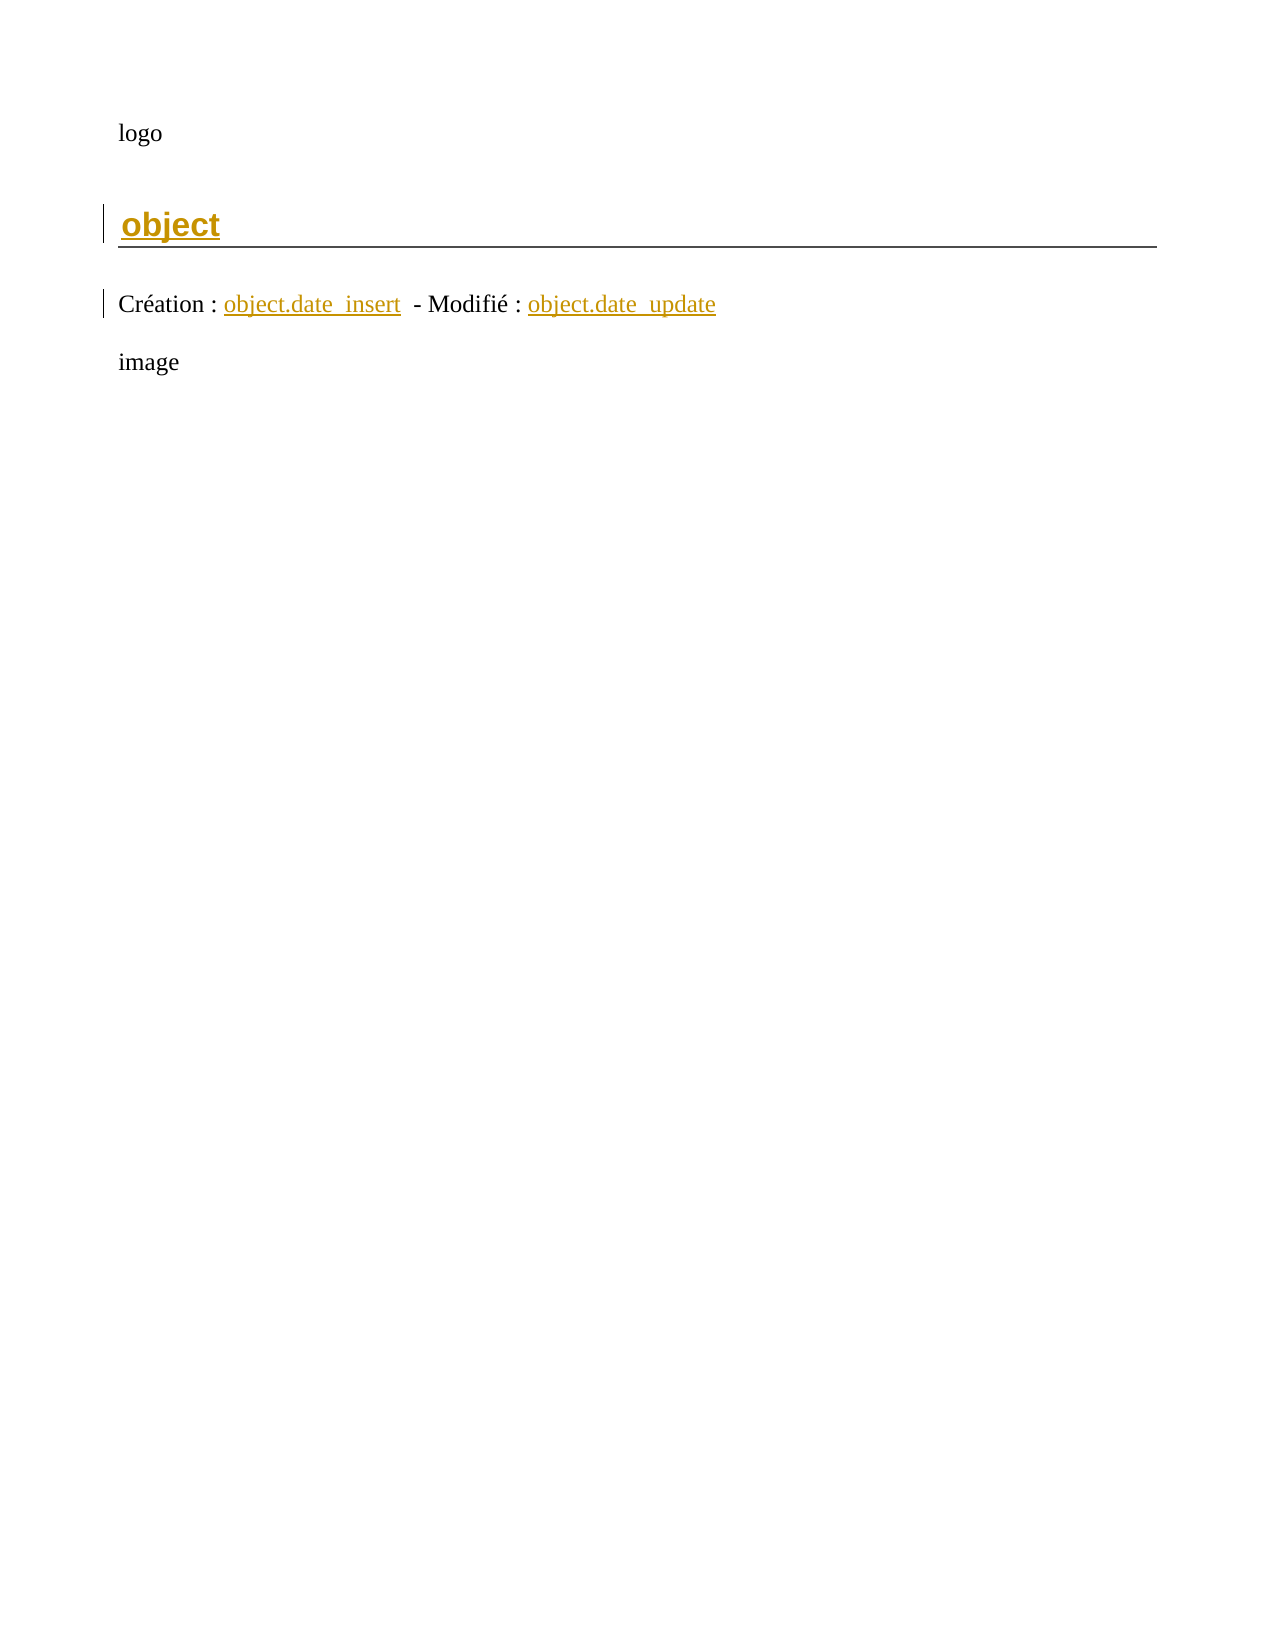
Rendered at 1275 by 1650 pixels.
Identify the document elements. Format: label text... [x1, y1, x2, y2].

subtitle object [118, 201, 1157, 246]
text Création : object.date_insert - Modifié : object.date_update [118, 289, 1157, 318]
text image [118, 347, 1157, 376]
